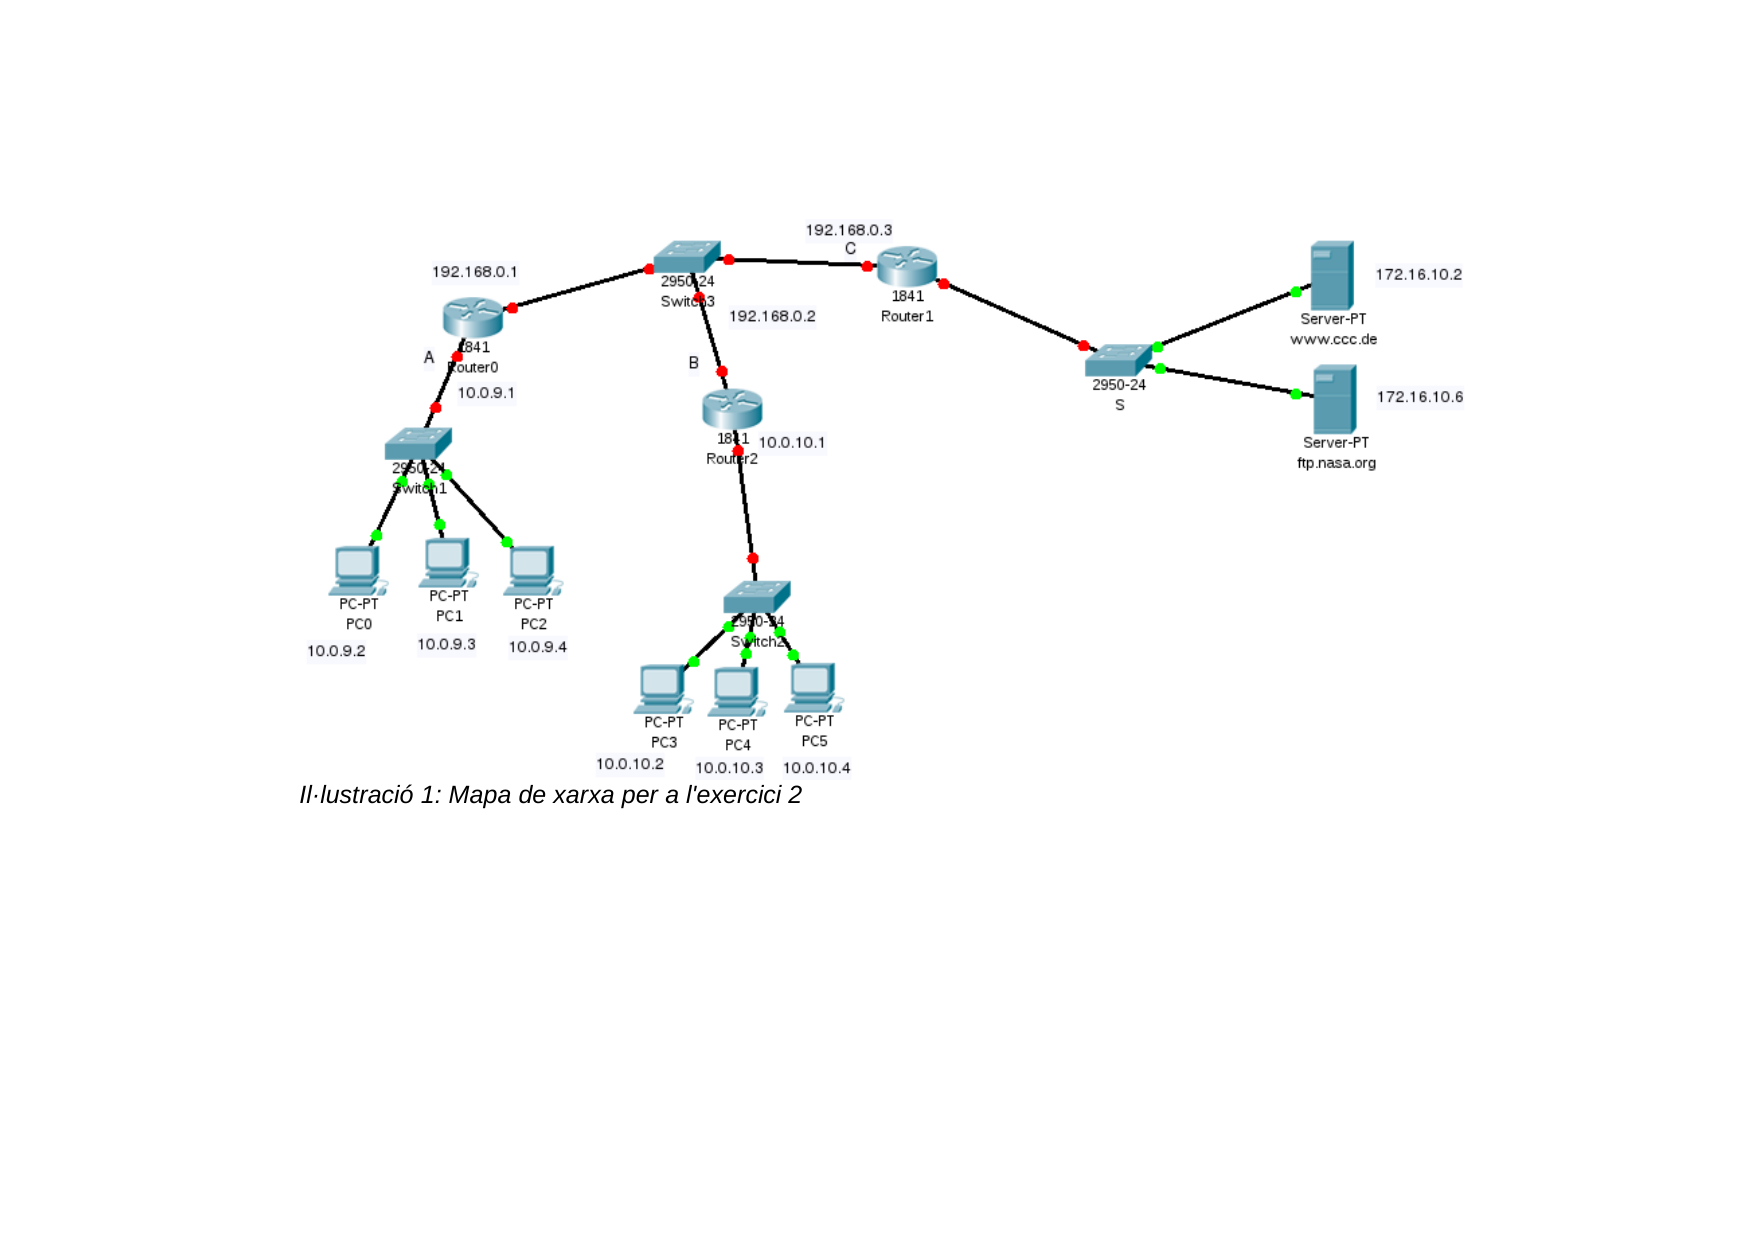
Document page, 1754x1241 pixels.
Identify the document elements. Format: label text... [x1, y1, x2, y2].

text Il·lustració 1: Mapa de xarxa per a l'exercici 2 [299, 780, 1471, 809]
picture [299, 218, 1471, 780]
